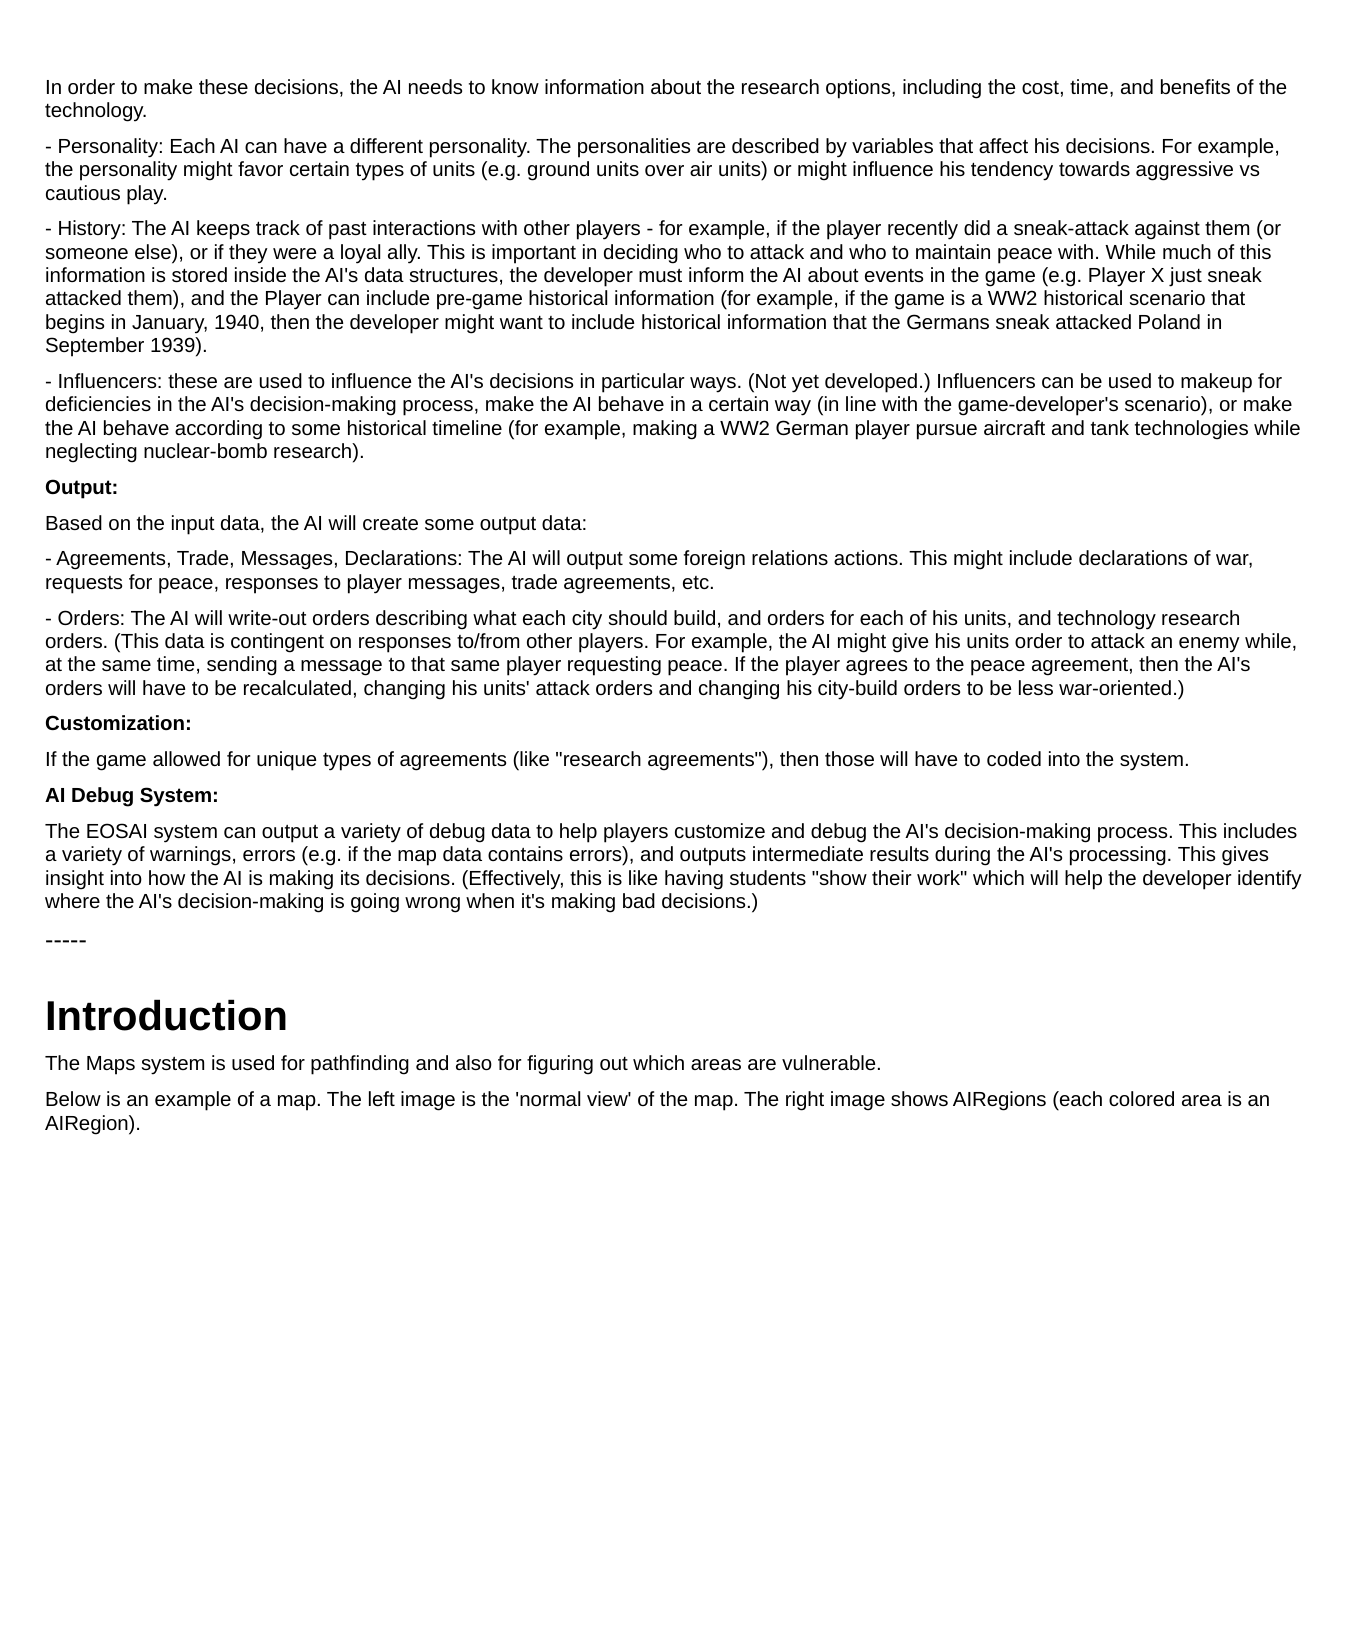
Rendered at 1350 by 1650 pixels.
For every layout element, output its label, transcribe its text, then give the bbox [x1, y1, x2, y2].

text - Agreements, Trade, Messages, Declarations: The AI will output some foreign relations actions. This might include declarations of war, requests for peace, responses to player messages, trade agreements, etc. [45, 547, 1305, 593]
text - Influencers: these are used to influence the AI's decisions in particular ways. (Not yet developed.) Influencers can be used to makeup for deficiencies in the AI's decision-making process, make the AI behave in a certain way (in line with the game-developer's scenario), or make the AI behave according to some historical timeline (for example, making a WW2 German player pursue aircraft and tank technologies while neglecting nuclear-bomb research). [45, 369, 1305, 462]
text - Orders: The AI will write-out orders describing what each city should build, and orders for each of his units, and technology research orders. (This data is contingent on responses to/from other players. For example, the AI might give his units order to attack an enemy while, at the same time, sending a message to that same player requesting peace. If the player agrees to the peace agreement, then the AI's orders will have to be recalculated, changing his units' attack orders and changing his city-build orders to be less war-oriented.) [45, 606, 1305, 699]
text The Maps system is used for pathfinding and also for figuring out which areas are vulnerable. [45, 1052, 1305, 1075]
text Below is an example of a map. The left image is the 'normal view' of the map. The right image shows AIRegions (each colored area is an AIRegion). [45, 1087, 1305, 1134]
text - Personality: Each AI can have a different personality. The personalities are described by variables that affect his decisions. For example, the personality might favor certain types of units (e.g. ground units over air units) or might influence his tendency towards aggressive vs cautious play. [45, 134, 1305, 204]
text Customization: [45, 712, 1305, 735]
subtitle Introduction [45, 991, 1305, 1039]
text Output: [45, 475, 1305, 498]
text The EOSAI system can output a variety of debug data to help players customize and debug the AI's decision-making process. This includes a variety of warnings, errors (e.g. if the map data contains errors), and outputs intermediate results during the AI's processing. This gives insight into how the AI is making its decisions. (Effectively, this is like having students "show their work" which will help the developer identify where the AI's decision-making is going wrong when it's making bad decisions.) [45, 819, 1305, 912]
text Based on the input data, the AI will create some output data: [45, 511, 1305, 534]
text In order to make these decisions, the AI needs to know information about the research options, including the cost, time, and benefits of the technology. [45, 75, 1305, 122]
text AI Debug System: [45, 783, 1305, 807]
text - History: The AI keeps track of past interactions with other players - for example, if the player recently did a sneak-attack against them (or someone else), or if they were a loyal ally. This is important in deciding who to attack and who to maintain peace with. While much of this information is stored inside the AI's data structures, the developer must inform the AI about events in the game (e.g. Player X just sneak attacked them), and the Player can include pre-game historical information (for example, if the game is a WW2 historical scenario that begins in January, 1940, then the developer might want to include historical information that the Germans sneak attacked Poland in September 1939). [45, 217, 1305, 357]
text ----- [45, 925, 1305, 954]
text If the game allowed for unique types of agreements (like "research agreements"), then those will have to coded into the system. [45, 747, 1305, 771]
